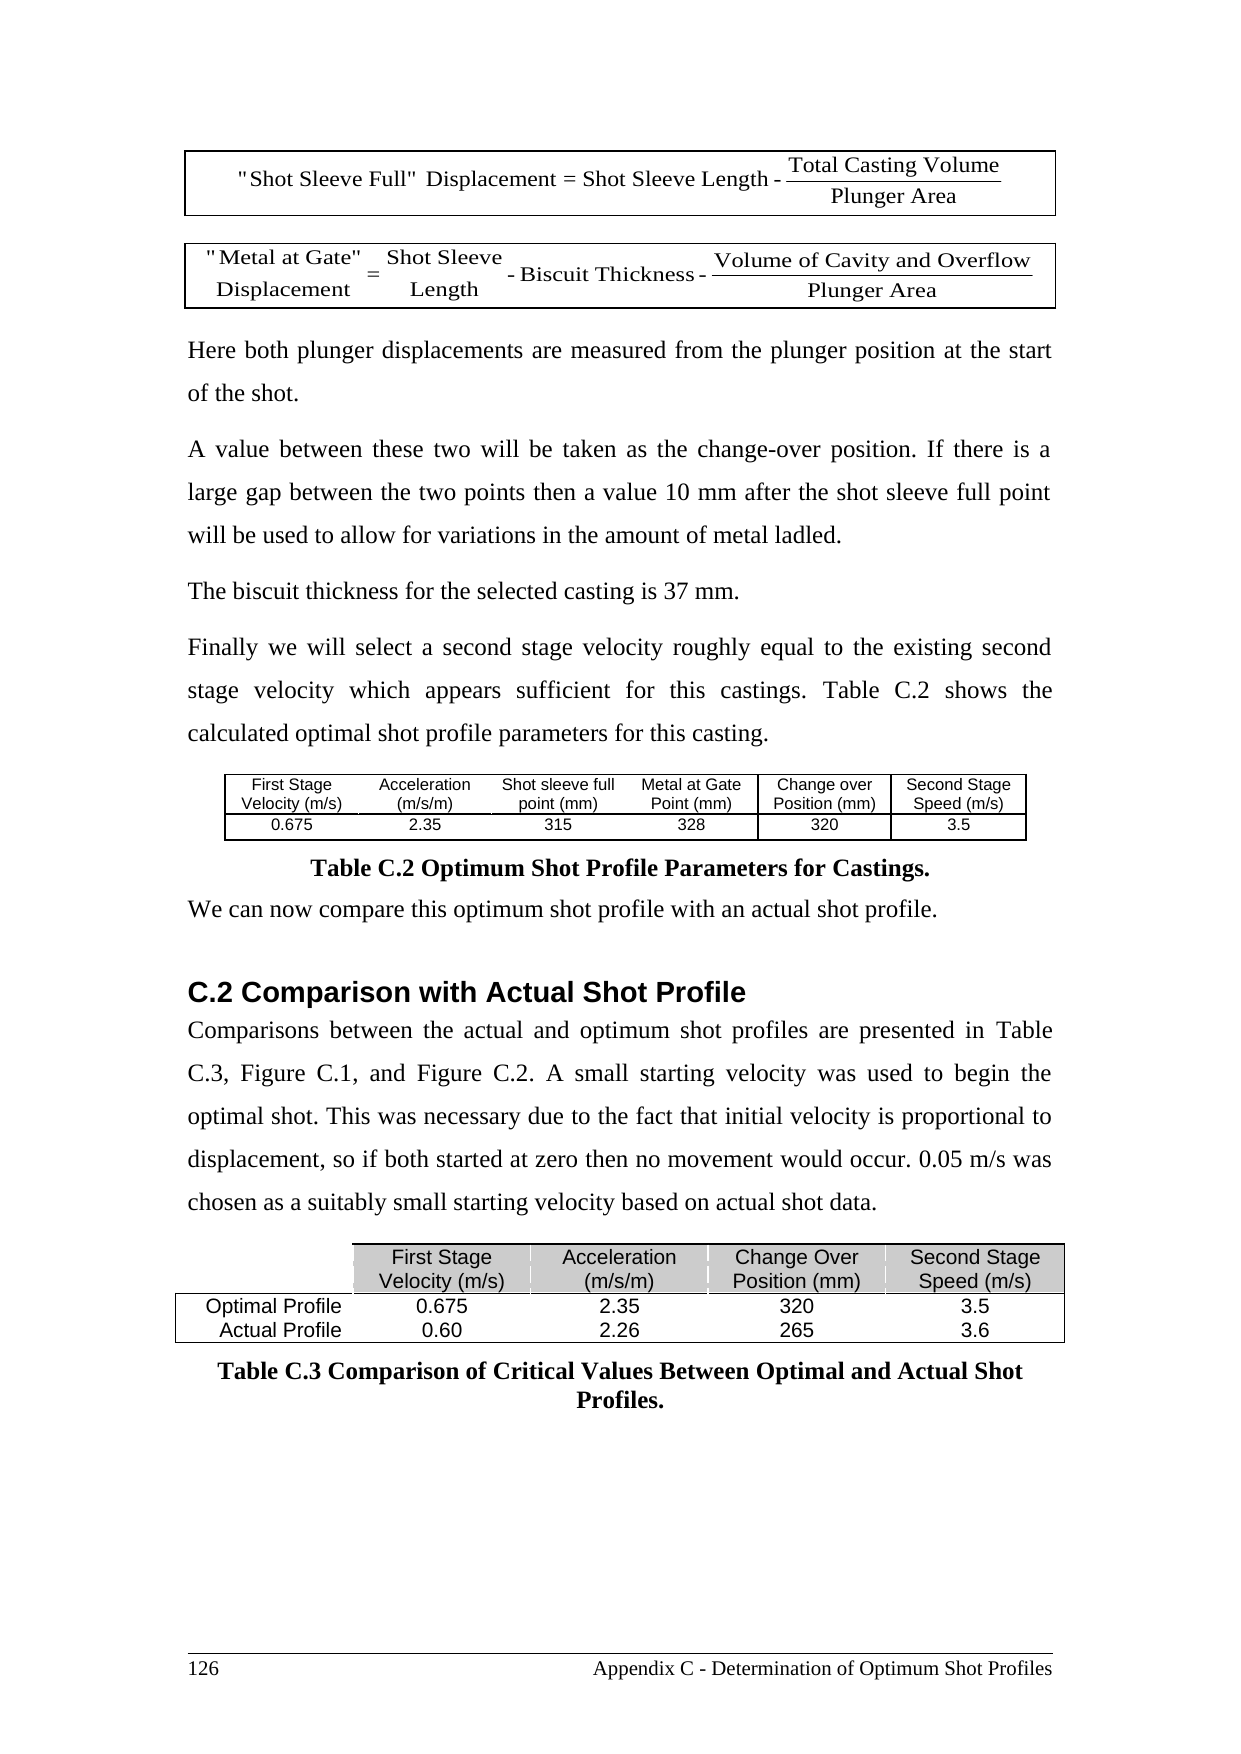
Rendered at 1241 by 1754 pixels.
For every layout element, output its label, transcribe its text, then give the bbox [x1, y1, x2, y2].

table_header Metal at Gate Point (mm) [625, 775, 757, 813]
table_cell [185, 813, 224, 839]
table_header Second Stage Speed (m/s) [892, 775, 1025, 813]
table_cell 3.6 [886, 1318, 1064, 1342]
table_cell 3.5 [892, 815, 1025, 839]
table_header [185, 774, 224, 813]
subtitle Comparison with Actual Shot Profile [187, 975, 1053, 1008]
table_cell 0.60 [353, 1318, 531, 1342]
table_cell Optimal Profile [176, 1294, 353, 1318]
table_cell 0.675 [226, 815, 358, 839]
table_cell 315 [491, 815, 625, 839]
table_header Change Over Position (mm) [708, 1245, 886, 1292]
text A value between these two will be taken as the change-over position. If there is a large gap between the two points then a value 10 mm after the shot sleeve full point will be used to allow for variations in the amount of metal ladled. [187, 434, 1053, 549]
text Table C.2 Optimum Shot Profile Parameters for Castings. [187, 853, 1053, 882]
text We can now compare this optimum shot profile with an actual shot profile. [187, 894, 1053, 923]
table_cell 2.35 [531, 1294, 708, 1318]
text Table C.3 Comparison of Critical Values Between Optimal and Actual Shot Profiles. [187, 1356, 1053, 1413]
table_cell 320 [759, 815, 890, 839]
table_header Acceleration (m/s/m) [531, 1245, 708, 1292]
table_header Acceleration (m/s/m) [358, 775, 491, 813]
table_cell 0.675 [353, 1294, 531, 1318]
table_cell 320 [708, 1294, 886, 1318]
table_cell 328 [625, 815, 757, 839]
table_header [176, 1243, 353, 1292]
table_cell 265 [708, 1318, 886, 1342]
text Finally we will select a second stage velocity roughly equal to the existing second stage velocity which appears sufficient for this castings. Table C .2 shows the calculated optimal shot profile parameters for this casting. [187, 632, 1053, 747]
table_header Second Stage Speed (m/s) [886, 1245, 1064, 1292]
text Here both plunger displacements are measured from the plunger position at the start of the shot. [187, 335, 1053, 407]
table_cell Actual Profile [176, 1318, 353, 1342]
text Comparisons between the actual and optimum shot profiles are presented in Table C .3, Figure C .1, and Figure C .2. A small starting velocity was used to begin the optimal shot. This was necessary due to the fact that initial velocity is proportional to displacement, so if both started at zero then no movement would occur. 0.05 m/s was chosen as a suitably small starting velocity based on actual shot data. [187, 1015, 1053, 1216]
table_header First Stage Velocity (m/s) [353, 1245, 531, 1292]
table_cell 2.26 [531, 1318, 708, 1342]
table_cell 3.5 [886, 1294, 1064, 1318]
table_header Change over Position (mm) [759, 775, 890, 813]
table_header Shot sleeve full point (mm) [491, 775, 625, 813]
text The biscuit thickness for the selected casting is 37 mm. [187, 576, 1053, 605]
table_header First Stage Velocity (m/s) [226, 775, 358, 813]
table_cell 2.35 [358, 815, 491, 839]
